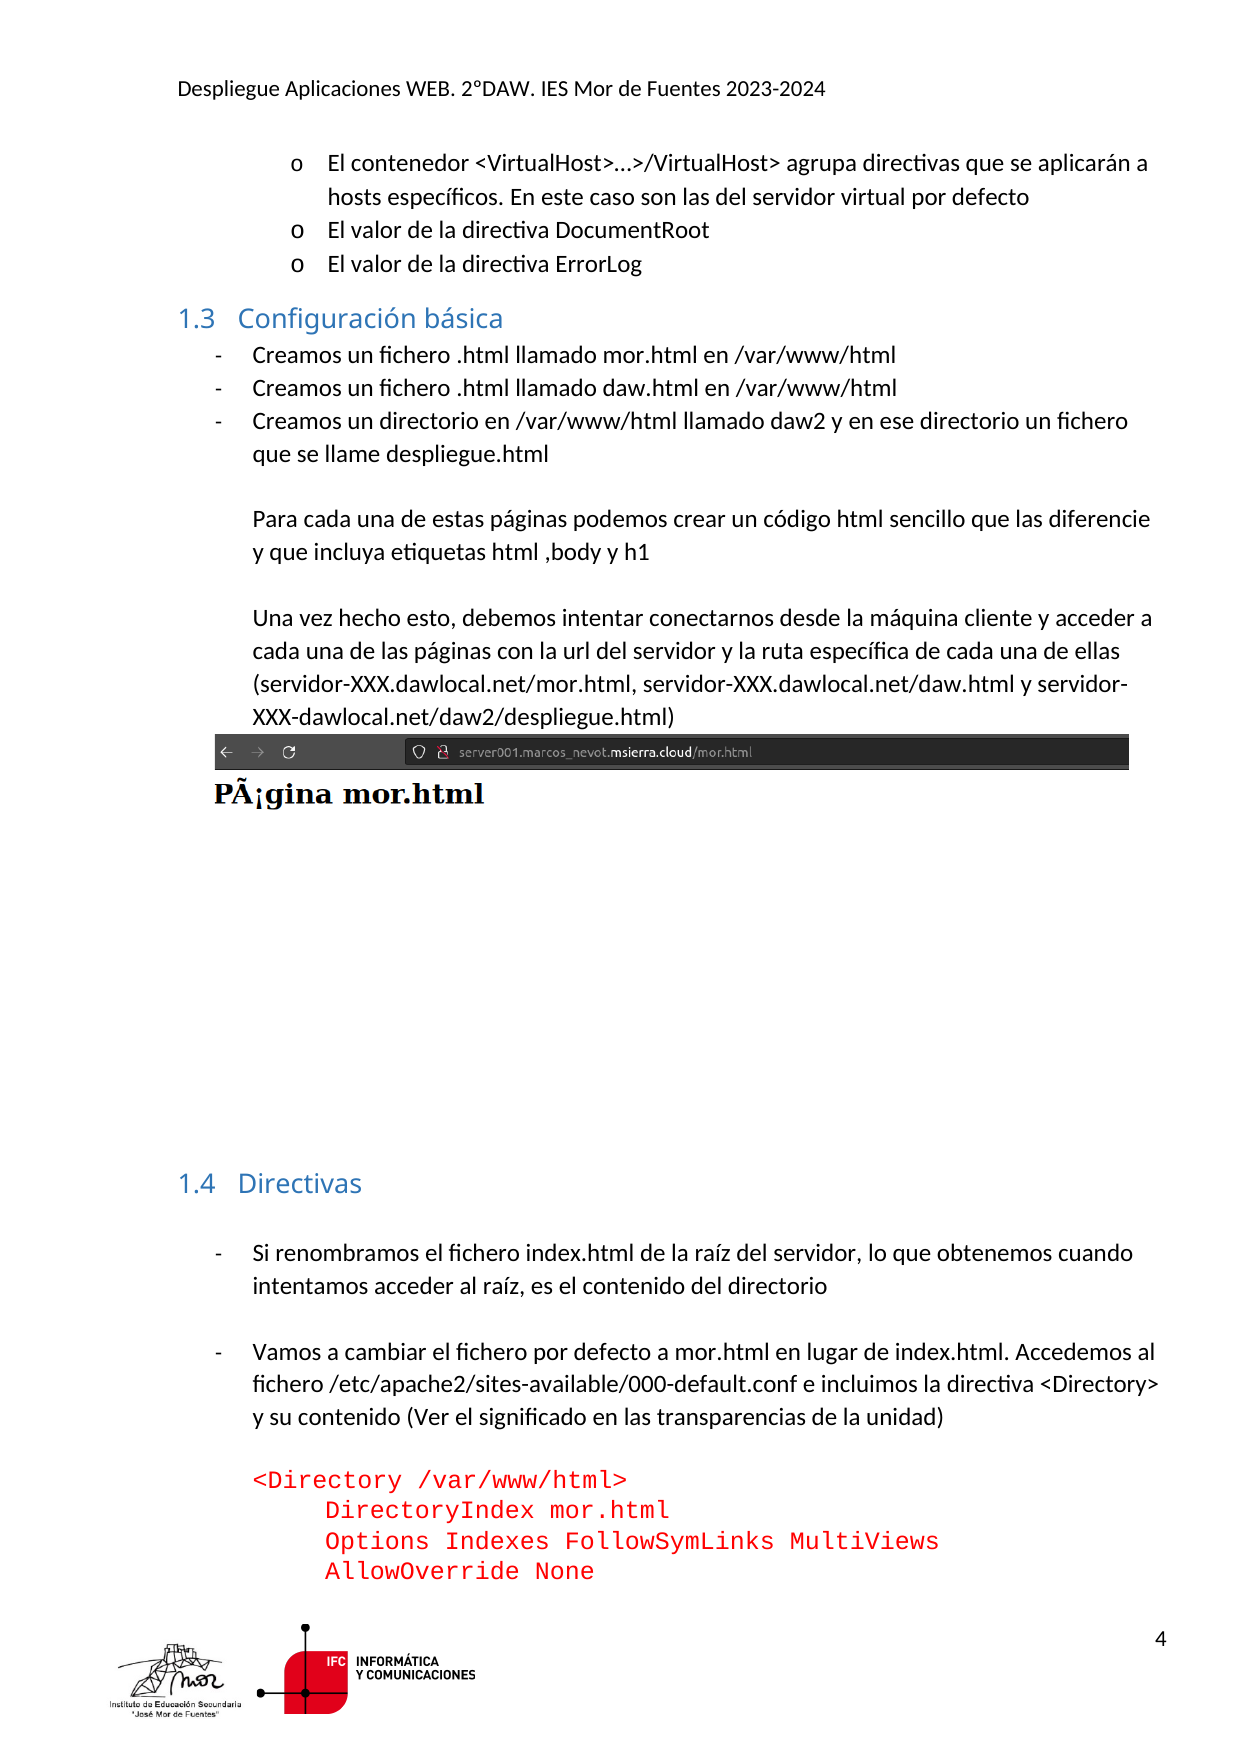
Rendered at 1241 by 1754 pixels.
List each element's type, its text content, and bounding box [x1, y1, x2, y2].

list Creamos un fichero .html llamado daw.html en /var/www/html [215, 372, 1167, 402]
subtitle Configuración básica [177, 299, 1167, 336]
list Para cada una de estas páginas podemos crear un código html sencillo que las diferencie y que incluya etiquetas html ,body y h1 [252, 504, 1167, 567]
picture [214, 734, 1129, 1110]
list Una vez hecho esto, debemos intentar conectarnos desde la máquina cliente y acceder a cada una de las páginas con la url del servidor y la ruta específica de cada una de ellas (servidor-XXX.dawlocal.net/mor.html, servidor-XXX.dawlocal.net/daw.html y servidor-XXX-dawlocal.net/daw2/despliegue.html) [252, 602, 1167, 732]
list Vamos a cambiar el fichero por defecto a mor.html en lugar de index.html. Accedemos al fichero /etc/apache2/sites-available/000-default.conf e incluimos la directiva <Directory> y su contenido (Ver el significado en las transparencias de la unidad) [215, 1336, 1167, 1432]
list Creamos un fichero .html llamado mor.html en /var/www/html [215, 339, 1167, 369]
list El valor de la directiva DocumentRoot [290, 214, 1167, 246]
picture [256, 1624, 475, 1714]
picture [100, 1631, 249, 1736]
list AllowOverride None [252, 1559, 1167, 1587]
list <Directory /var/www/html> [252, 1467, 1167, 1496]
list Si renombramos el fichero index.html de la raíz del servidor, lo que obtenemos cuando intentamos acceder al raíz, es el contenido del directorio [215, 1237, 1167, 1300]
list Options Indexes FollowSymLinks MultiViews [252, 1528, 1167, 1557]
subtitle Directivas [177, 1164, 1167, 1201]
list DirectoryIndex mor.html [252, 1498, 1167, 1526]
list El contenedor <VirtualHost>…>/VirtualHost> agrupa directivas que se aplicarán a hosts específicos. En este caso son las del servidor virtual por defecto [290, 148, 1167, 212]
list El valor de la directiva ErrorLog [290, 248, 1167, 280]
list Creamos un directorio en /var/www/html llamado daw2 y en ese directorio un fichero que se llame despliegue.html [215, 405, 1167, 468]
